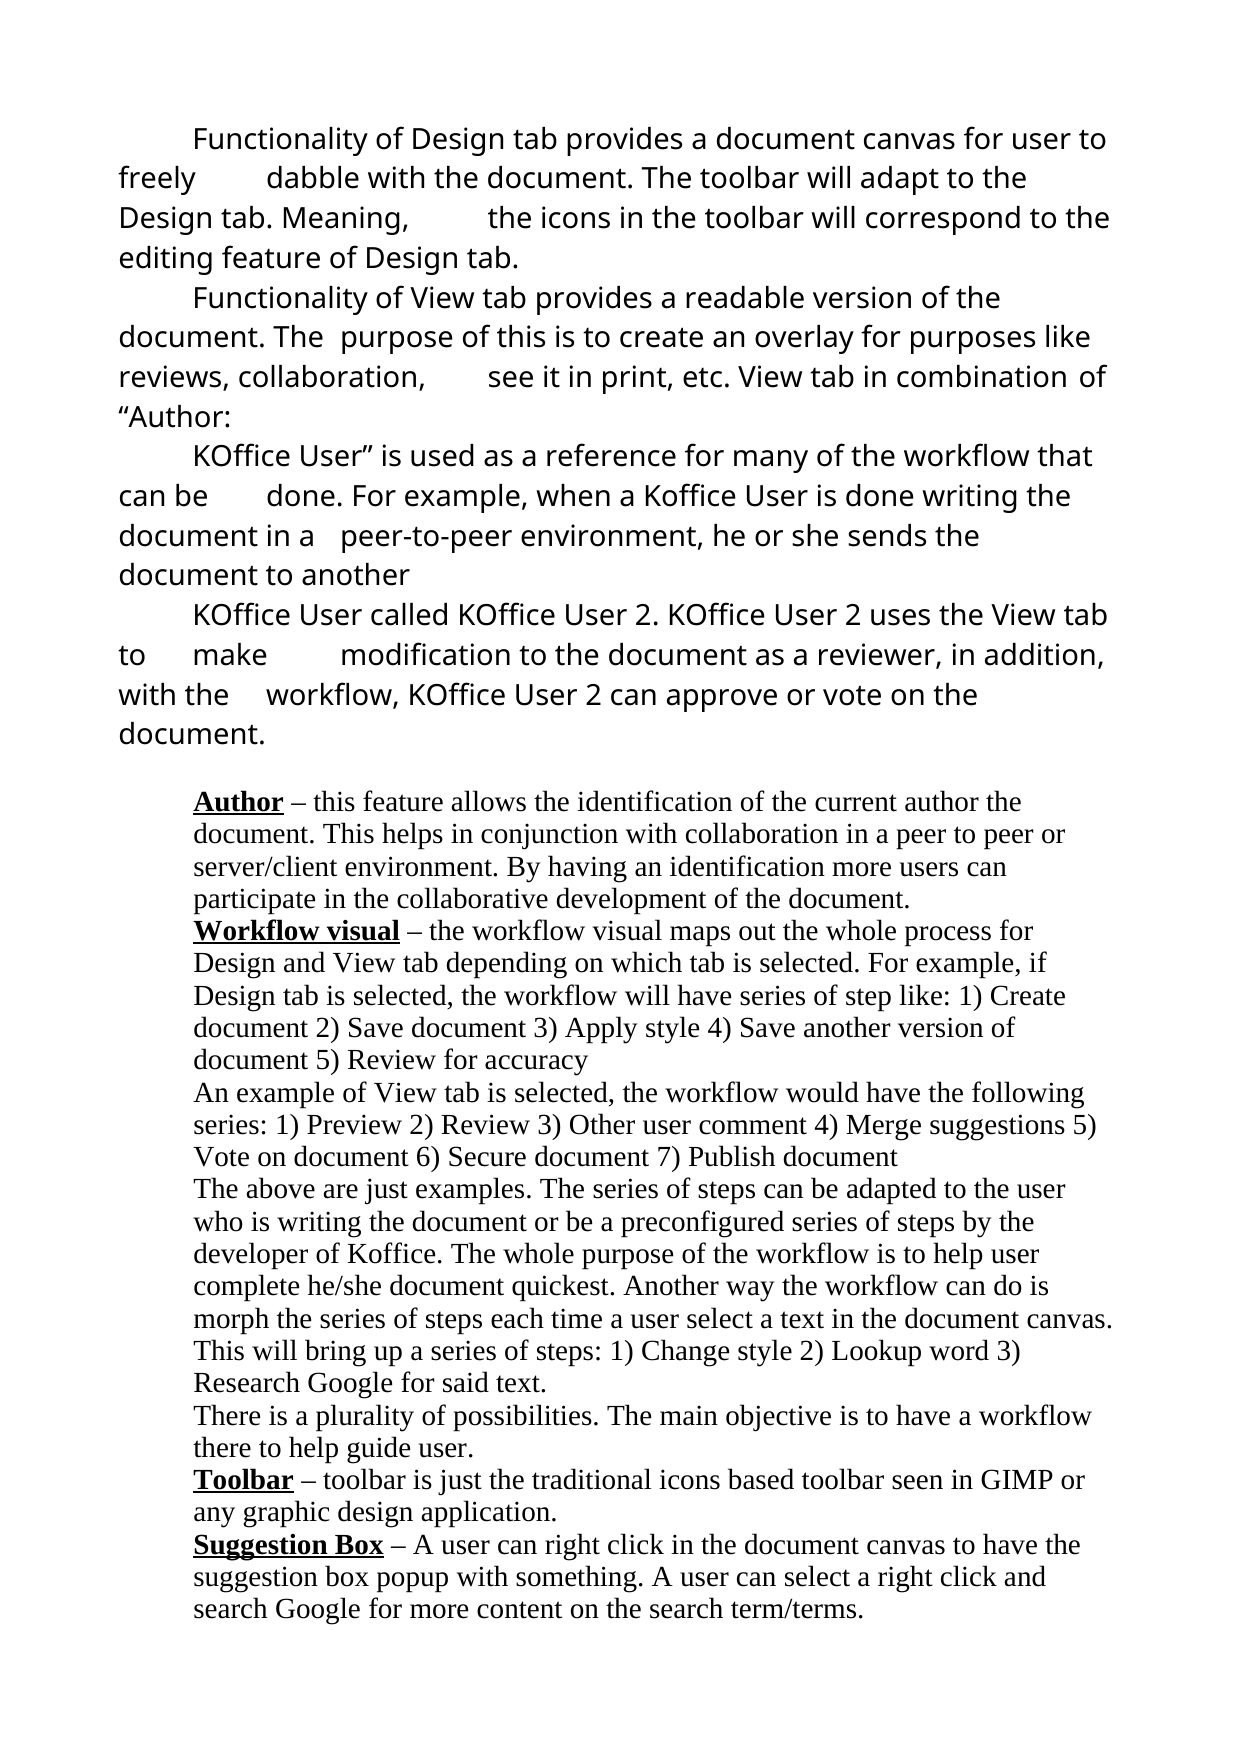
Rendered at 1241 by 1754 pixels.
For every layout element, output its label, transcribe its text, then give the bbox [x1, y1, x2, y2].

text Functionality of Design tab provides a document canvas for user to freely dabble with the document. The toolbar will adapt to the Design tab. Meaning, the icons in the toolbar will correspond to the editing feature of Design tab. [118, 118, 1122, 277]
text Suggestion Box – A user can right click in the document canvas to have the suggestion box popup with something. A user can select a right click and search Google for more content on the search term/terms. [193, 1528, 1122, 1625]
text Functionality of View tab provides a readable version of the document. The purpose of this is to create an overlay for purposes like reviews, collaboration, see it in print, etc. View tab in combination of “Author: [118, 277, 1122, 436]
text Toolbar – toolbar is just the traditional icons based toolbar seen in GIMP or any graphic design application. [193, 1463, 1122, 1528]
text An example of View tab is selected, the workflow would have the following series: 1) Preview 2) Review 3) Other user comment 4) Merge suggestions 5) Vote on document 6) Secure document 7) Publish document [193, 1076, 1122, 1173]
text The above are just examples. The series of steps can be adapted to the user who is writing the document or be a preconfigured series of steps by the developer of Koffice. The whole purpose of the workflow is to help user complete he/she document quickest. Another way the workflow can do is morph the series of steps each time a user select a text in the document canvas. This will bring up a series of steps: 1) Change style 2) Lookup word 3) Research Google for said text. [193, 1173, 1122, 1399]
text KOffice User” is used as a reference for many of the workflow that can be done. For example, when a Koffice User is done writing the document in a peer-to-peer environment, he or she sends the document to another [118, 436, 1122, 594]
text KOffice User called KOffice User 2. KOffice User 2 uses the View tab to make modification to the document as a reviewer, in addition, with the workflow, KOffice User 2 can approve or vote on the document. [118, 594, 1122, 753]
text There is a plurality of possibilities. The main objective is to have a workflow there to help guide user. [193, 1399, 1122, 1463]
subtitle Author – this feature allows the identification of the current author the document. This helps in conjunction with collaboration in a peer to peer or server/client environment. By having an identification more users can participate in the collaborative development of the document. [193, 785, 1122, 914]
subtitle Workflow visual – the workflow visual maps out the whole process for Design and View tab depending on which tab is selected. For example, if Design tab is selected, the workflow will have series of step like: 1) Create document 2) Save document 3) Apply style 4) Save another version of document 5) Review for accuracy [193, 914, 1122, 1076]
